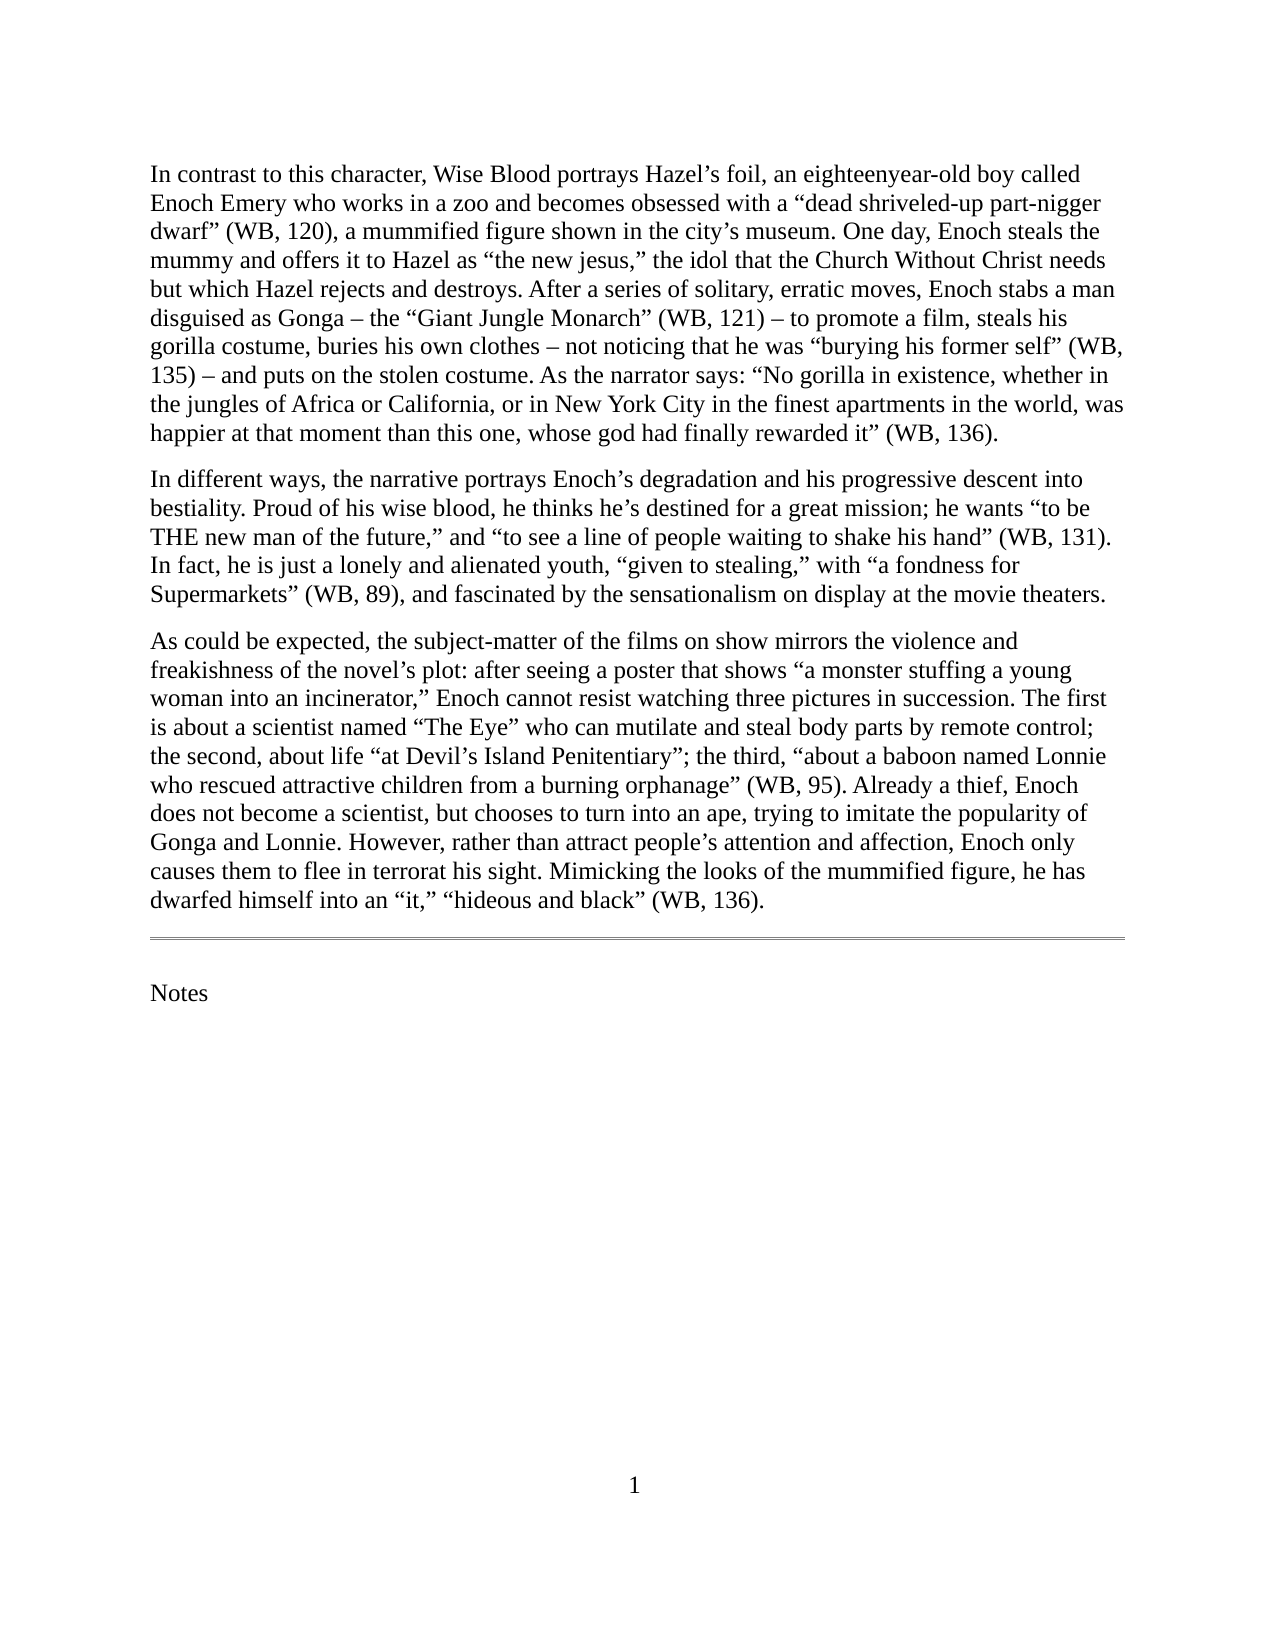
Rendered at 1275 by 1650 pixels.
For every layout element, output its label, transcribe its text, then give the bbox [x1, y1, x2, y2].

text As could be expected, the subject-matter of the films on show mirrors the violence and freakishness of the novel’s plot: after seeing a poster that shows “a monster stuffing a young woman into an incinerator,” Enoch cannot resist watching three pictures in succession. The first is about a scientist named “The Eye” who can mutilate and steal body parts by remote control; the second, about life “at Devil’s Island Penitentiary”; the third, “about a baboon named Lonnie who rescued attractive children from a burning orphanage” (WB, 95). Already a thief, Enoch does not become a scientist, but chooses to turn into an ape, trying to imitate the popularity of Gonga and Lonnie. However, rather than attract people’s attention and affection, Enoch only causes them to flee in terrorat his sight. Mimicking the looks of the mummified figure, he has dwarfed himself into an “it,” “hideous and black” (WB, 136). [150, 626, 1125, 913]
text Notes [150, 978, 1125, 1006]
text In contrast to this character, Wise Blood portrays Hazel’s foil, an eighteenyear-old boy called Enoch Emery who works in a zoo and becomes obsessed with a “dead shriveled-up part-nigger dwarf” (WB, 120), a mummified figure shown in the city’s museum. One day, Enoch steals the mummy and offers it to Hazel as “the new jesus,” the idol that the Church Without Christ needs but which Hazel rejects and destroys. After a series of solitary, erratic moves, Enoch stabs a man disguised as Gonga – the “Giant Jungle Monarch” (WB, 121) – to promote a film, steals his gorilla costume, buries his own clothes – not noticing that he was “burying his former self” (WB, 135) – and puts on the stolen costume. As the narrator says: “No gorilla in existence, whether in the jungles of Africa or California, or in New York City in the finest apartments in the world, was happier at that moment than this one, whose god had finally rewarded it” (WB, 136). [150, 159, 1125, 446]
text In different ways, the narrative portrays Enoch’s degradation and his progressive descent into bestiality. Proud of his wise blood, he thinks he’s destined for a great mission; he wants “to be THE new man of the future,” and “to see a line of people waiting to shake his hand” (WB, 131). In fact, he is just a lonely and alienated youth, “given to stealing,” with “a fondness for Supermarkets” (WB, 89), and fascinated by the sensationalism on display at the movie theaters. [150, 464, 1125, 608]
